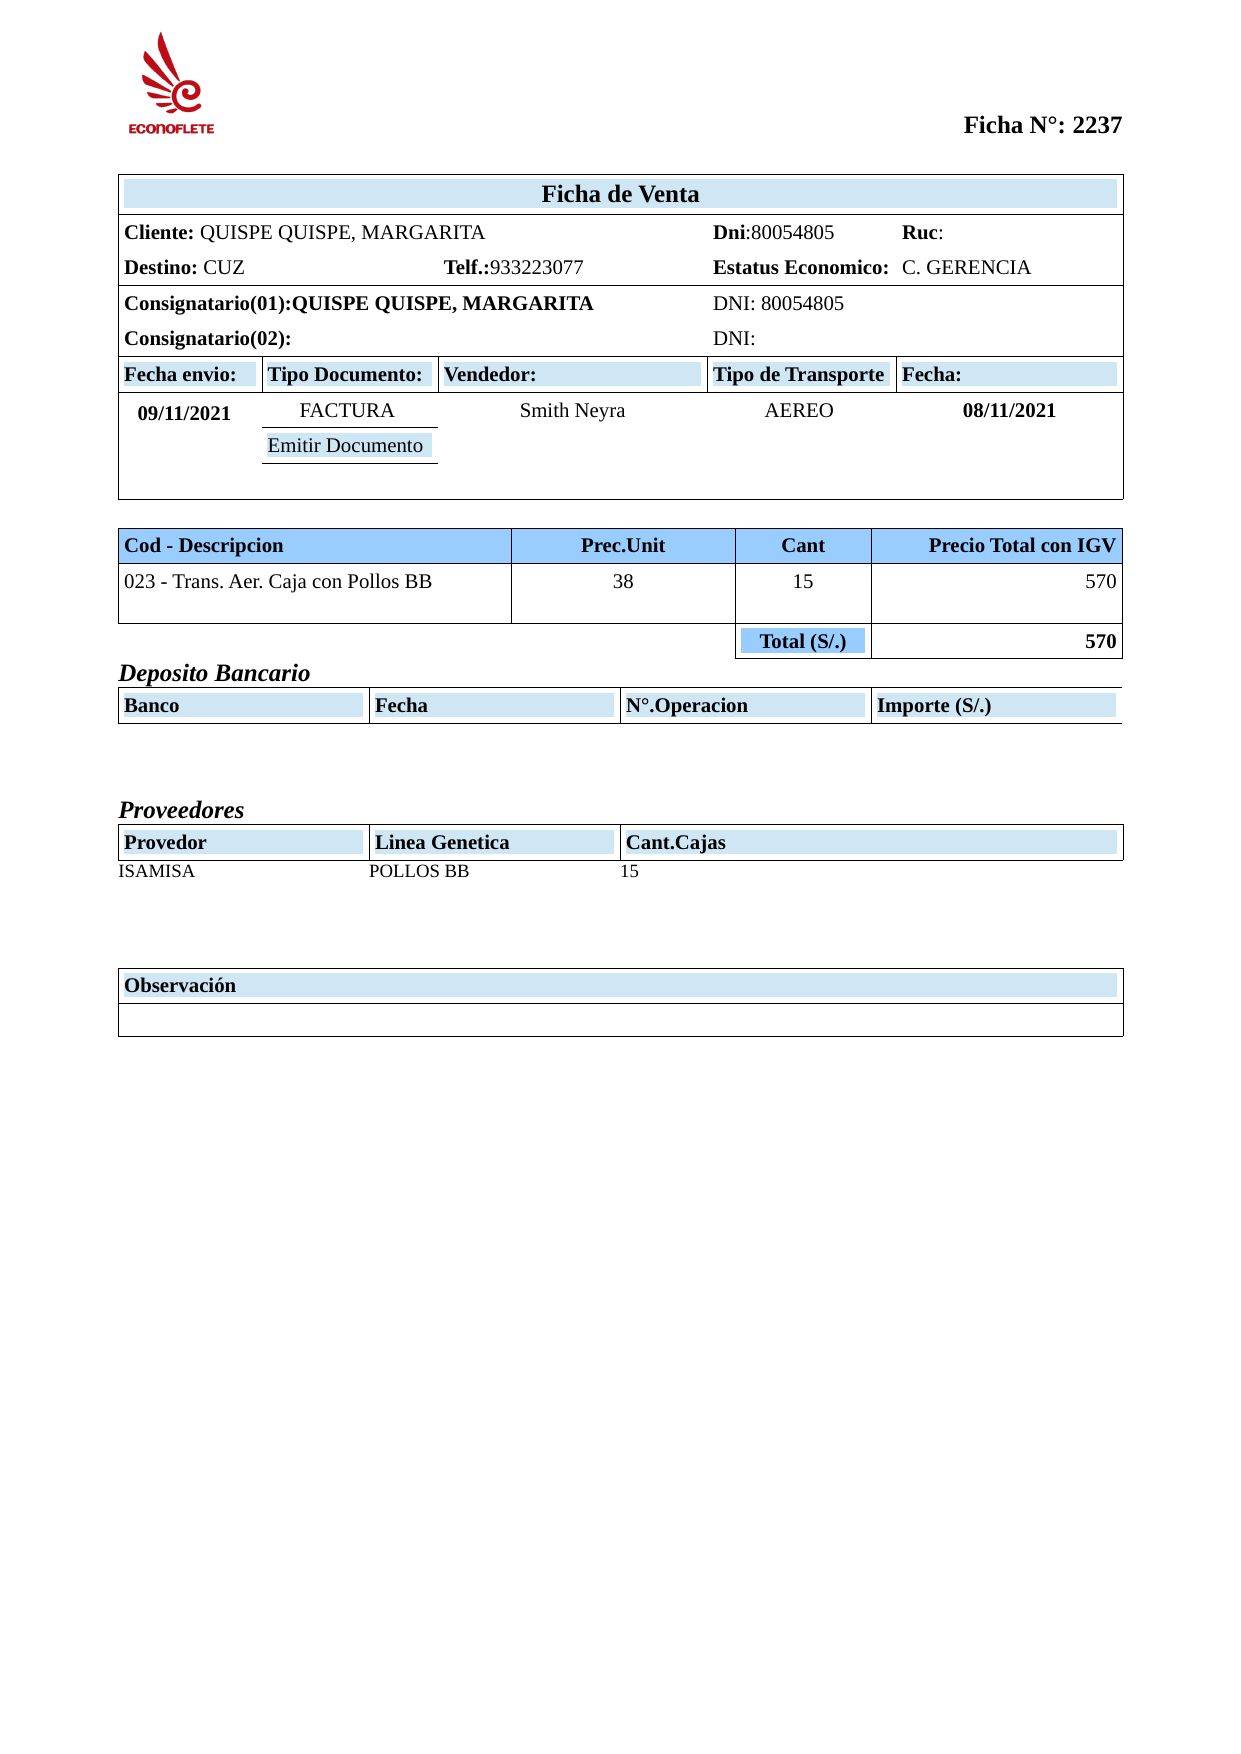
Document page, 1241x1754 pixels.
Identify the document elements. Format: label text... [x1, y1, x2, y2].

table_header Cant [736, 529, 871, 563]
table_cell [119, 1004, 1123, 1036]
table_header N°.Operacion [621, 688, 871, 723]
table_cell Cliente: QUISPE QUISPE, MARGARITA [119, 215, 707, 249]
table_cell DNI: 80054805 [707, 286, 1123, 321]
table_cell [118, 881, 369, 903]
table_cell [620, 771, 871, 795]
table_cell Vendedor: [439, 357, 707, 392]
table_cell Dni:80054805 [707, 215, 896, 249]
table_cell C. GERENCIA [896, 249, 1123, 285]
table_cell 570 [872, 564, 1122, 623]
table_cell [262, 464, 438, 498]
table_cell [118, 771, 369, 795]
table_cell Telf.:933223077 [438, 249, 707, 285]
text Proveedores [118, 795, 1122, 824]
table_cell [620, 924, 1123, 946]
table_cell [118, 924, 369, 946]
table_cell POLLOS BB [369, 861, 620, 881]
table_cell ISAMISA [118, 861, 369, 881]
table_cell 023 - Trans. Aer. Caja con Pollos BB [119, 564, 511, 623]
table_header Banco [119, 688, 369, 723]
table_cell 15 [620, 861, 1123, 881]
table_cell Tipo de Transporte [708, 357, 896, 392]
table_cell Destino: CUZ [119, 249, 438, 285]
table_cell DNI: [707, 321, 1123, 356]
table_header Observación [119, 969, 1123, 1003]
table_header Precio Total con IGV [872, 529, 1122, 563]
table_header Importe (S/.) [872, 688, 1122, 723]
table_cell [620, 724, 871, 747]
table_cell [369, 946, 620, 967]
table_cell [118, 624, 511, 658]
table_cell [511, 624, 735, 658]
table_header Cant.Cajas [621, 825, 1123, 859]
table_cell [620, 747, 871, 771]
table_cell [118, 747, 369, 771]
table_cell Smith Neyra [438, 393, 707, 498]
table_cell [118, 946, 369, 967]
table_cell [620, 946, 1123, 967]
table_cell [118, 903, 369, 924]
table_cell AEREO [707, 393, 896, 498]
table_cell 570 [872, 624, 1122, 658]
picture [118, 31, 225, 134]
table_cell [369, 881, 620, 903]
table_cell 38 [512, 564, 735, 623]
table_cell [118, 724, 369, 747]
table_header Cod - Descripcion [119, 529, 511, 563]
table_header Fecha [370, 688, 620, 723]
table_cell Emitir Documento [262, 428, 438, 463]
table_cell Fecha: [897, 357, 1123, 392]
table_header Ficha de Venta [119, 175, 1123, 214]
table_cell [369, 903, 620, 924]
table_cell Fecha envio: [119, 357, 262, 392]
table_cell 15 [736, 564, 871, 623]
text Deposito Bancario [118, 658, 1122, 687]
table_cell FACTURA [262, 393, 438, 427]
table_cell [369, 924, 620, 946]
table_cell [871, 771, 1122, 795]
table_cell [871, 724, 1122, 747]
table_cell 08/11/2021 [896, 393, 1123, 498]
table_cell [620, 903, 1123, 924]
table_cell [369, 747, 620, 771]
table_cell [369, 771, 620, 795]
table_cell Consignatario(02): [119, 321, 707, 356]
table_cell Tipo Documento: [263, 357, 438, 392]
table_cell Estatus Economico: [707, 249, 896, 285]
table_cell [871, 747, 1122, 771]
table_cell [369, 724, 620, 747]
table_cell [620, 881, 1123, 903]
table_cell Total (S/.) [736, 624, 871, 658]
table_header Linea Genetica [370, 825, 620, 859]
table_header Prec.Unit [512, 529, 735, 563]
table_cell Consignatario(01):QUISPE QUISPE, MARGARITA [119, 286, 707, 321]
table_cell 09/11/2021 [119, 393, 262, 498]
table_cell Ruc: [896, 215, 1123, 249]
table_header Provedor [119, 825, 369, 859]
